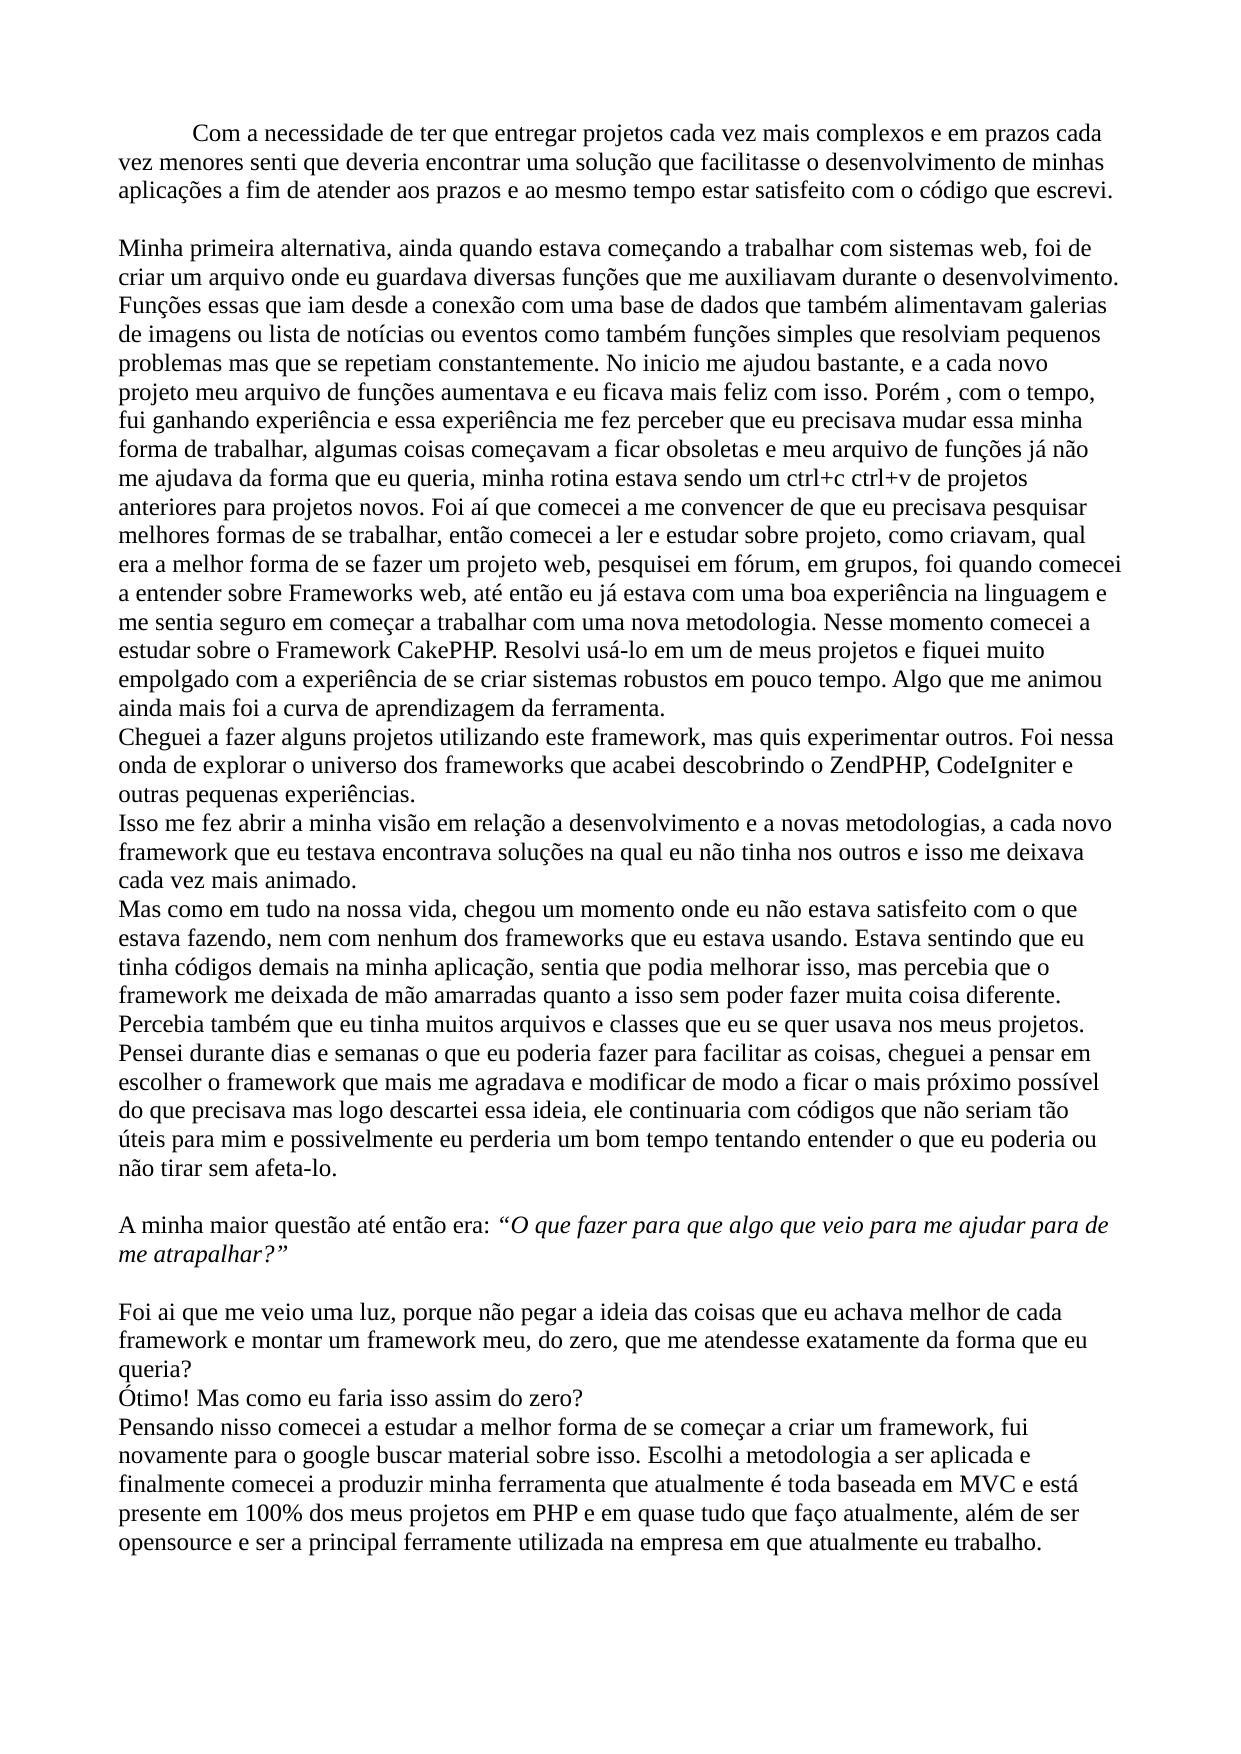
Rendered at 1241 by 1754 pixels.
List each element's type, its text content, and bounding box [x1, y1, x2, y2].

text A minha maior questão até então era: “O que fazer para que algo que veio para me ajudar para de me atrapalhar?” [118, 1211, 1122, 1268]
text Minha primeira alternativa, ainda quando estava começando a trabalhar com sistemas web, foi de criar um arquivo onde eu guardava diversas funções que me auxiliavam durante o desenvolvimento. Funções essas que iam desde a conexão com uma base de dados que também alimentavam galerias de imagens ou lista de notícias ou eventos como também funções simples que resolviam pequenos problemas mas que se repetiam constantemente. No inicio me ajudou bastante, e a cada novo projeto meu arquivo de funções aumentava e eu ficava mais feliz com isso. Porém , com o tempo, fui ganhando experiência e essa experiência me fez perceber que eu precisava mudar essa minha forma de trabalhar, algumas coisas começavam a ficar obsoletas e meu arquivo de funções já não me ajudava da forma que eu queria, minha rotina estava sendo um ctrl+c ctrl+v de projetos anteriores para projetos novos. Foi aí que comecei a me convencer de que eu precisava pesquisar melhores formas de se trabalhar, então comecei a ler e estudar sobre projeto, como criavam, qual era a melhor forma de se fazer um projeto web, pesquisei em fórum, em grupos, foi quando comecei a entender sobre Frameworks web, até então eu já estava com uma boa experiência na linguagem e me sentia seguro em começar a trabalhar com uma nova metodologia. Nesse momento comecei a estudar sobre o Framework CakePHP. Resolvi usá-lo em um de meus projetos e fiquei muito empolgado com a experiência de se criar sistemas robustos em pouco tempo. Algo que me animou ainda mais foi a curva de aprendizagem da ferramenta. [118, 233, 1122, 722]
text Pensando nisso comecei a estudar a melhor forma de se começar a criar um framework, fui novamente para o google buscar material sobre isso. Escolhi a metodologia a ser aplicada e finalmente comecei a produzir minha ferramenta que atualmente é toda baseada em MVC e está presente em 100% dos meus projetos em PHP e em quase tudo que faço atualmente, além de ser opensource e ser a principal ferramente utilizada na empresa em que atualmente eu trabalho. [118, 1412, 1122, 1556]
text Ótimo! Mas como eu faria isso assim do zero? [118, 1383, 1122, 1412]
text Com a necessidade de ter que entregar projetos cada vez mais complexos e em prazos cada vez menores senti que deveria encontrar uma solução que facilitasse o desenvolvimento de minhas aplicações a fim de atender aos prazos e ao mesmo tempo estar satisfeito com o código que escrevi. [118, 118, 1122, 204]
text Mas como em tudo na nossa vida, chegou um momento onde eu não estava satisfeito com o que estava fazendo, nem com nenhum dos frameworks que eu estava usando. Estava sentindo que eu tinha códigos demais na minha aplicação, sentia que podia melhorar isso, mas percebia que o framework me deixada de mão amarradas quanto a isso sem poder fazer muita coisa diferente. Percebia também que eu tinha muitos arquivos e classes que eu se quer usava nos meus projetos. Pensei durante dias e semanas o que eu poderia fazer para facilitar as coisas, cheguei a pensar em escolher o framework que mais me agradava e modificar de modo a ficar o mais próximo possível do que precisava mas logo descartei essa ideia, ele continuaria com códigos que não seriam tão úteis para mim e possivelmente eu perderia um bom tempo tentando entender o que eu poderia ou não tirar sem afeta-lo. [118, 894, 1122, 1182]
text Foi ai que me veio uma luz, porque não pegar a ideia das coisas que eu achava melhor de cada framework e montar um framework meu, do zero, que me atendesse exatamente da forma que eu queria? [118, 1297, 1122, 1383]
text Cheguei a fazer alguns projetos utilizando este framework, mas quis experimentar outros. Foi nessa onda de explorar o universo dos frameworks que acabei descobrindo o ZendPHP, CodeIgniter e outras pequenas experiências. [118, 722, 1122, 808]
text Isso me fez abrir a minha visão em relação a desenvolvimento e a novas metodologias, a cada novo framework que eu testava encontrava soluções na qual eu não tinha nos outros e isso me deixava cada vez mais animado. [118, 808, 1122, 894]
